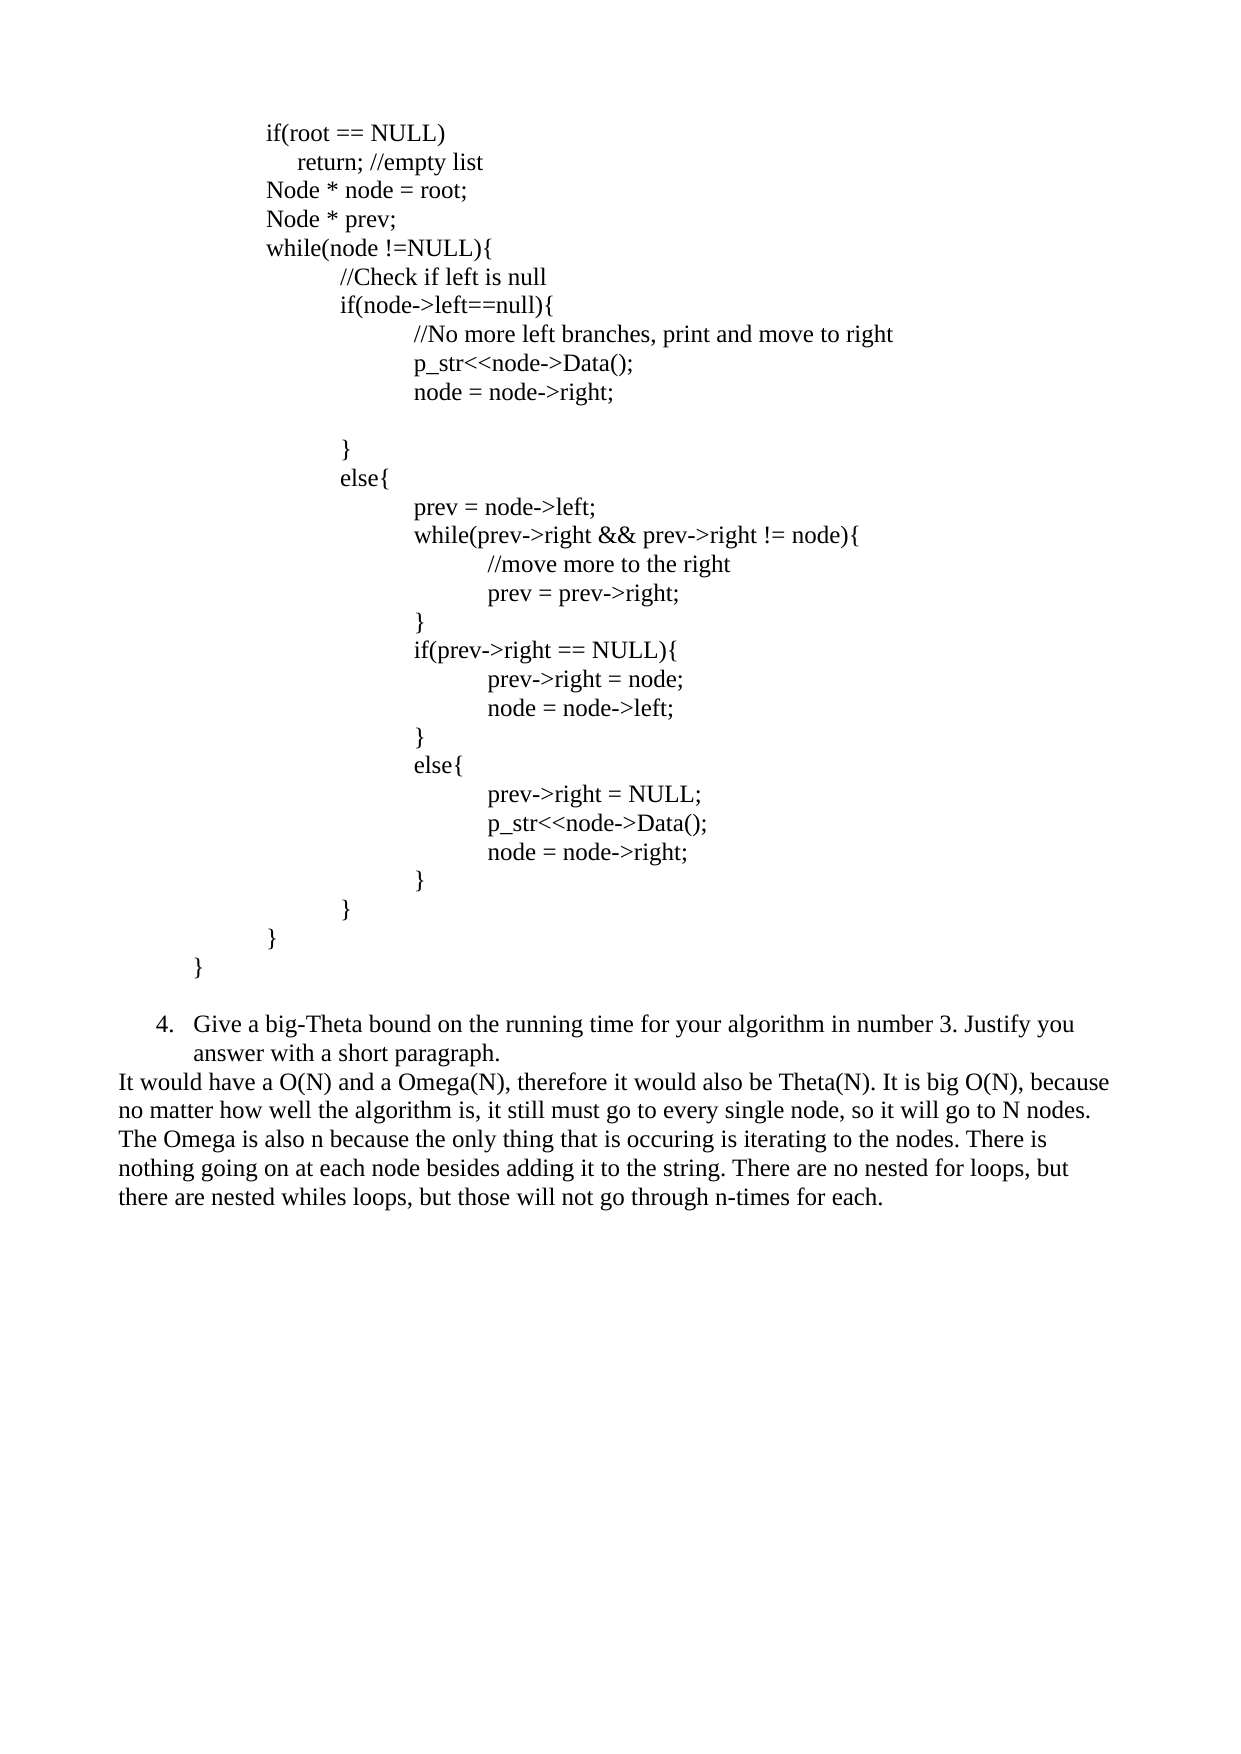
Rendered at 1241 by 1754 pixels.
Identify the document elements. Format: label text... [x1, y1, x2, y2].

text } [118, 894, 1122, 923]
text while(prev->right && prev->right != node){ [118, 521, 1122, 549]
text node = node->right; [118, 377, 1122, 406]
text } [118, 952, 1122, 981]
text else{ [118, 751, 1122, 779]
text prev->right = node; [118, 664, 1122, 693]
text prev = prev->right; [118, 578, 1122, 607]
text return; //empty list [118, 147, 1122, 176]
text //No more left branches, print and move to right [118, 319, 1122, 348]
text node = node->right; [118, 837, 1122, 866]
text Node * prev; [118, 204, 1122, 233]
list Give a big-Theta bound on the running time for your algorithm in number 3. Justify you answer with a short paragraph. [156, 1009, 1122, 1067]
text if(prev->right == NULL){ [118, 636, 1122, 664]
text if(node->left==null){ [118, 291, 1122, 319]
text p_str<<node->Data(); [118, 348, 1122, 377]
text Node * node = root; [118, 176, 1122, 204]
text node = node->left; [118, 693, 1122, 722]
text prev->right = NULL; [118, 779, 1122, 808]
text It would have a O(N) and a Omega(N), therefore it would also be Theta(N). It is big O(N), because no matter how well the algorithm is, it still must go to every single node, so it will go to N nodes. The Omega is also n because the only thing that is occuring is iterating to the nodes. There is nothing going on at each node besides adding it to the string. There are no nested for loops, but there are nested whiles loops, but those will not go through n-times for each. [118, 1067, 1122, 1211]
text } [118, 923, 1122, 952]
text //move more to the right [118, 549, 1122, 578]
text //Check if left is null [118, 262, 1122, 291]
text } [118, 866, 1122, 894]
text p_str<<node->Data(); [118, 808, 1122, 837]
text while(node !=NULL){ [118, 233, 1122, 262]
text } [118, 722, 1122, 751]
text } [118, 607, 1122, 636]
text if(root == NULL) [118, 118, 1122, 147]
text prev = node->left; [118, 492, 1122, 521]
text } [118, 434, 1122, 463]
text else{ [118, 463, 1122, 492]
